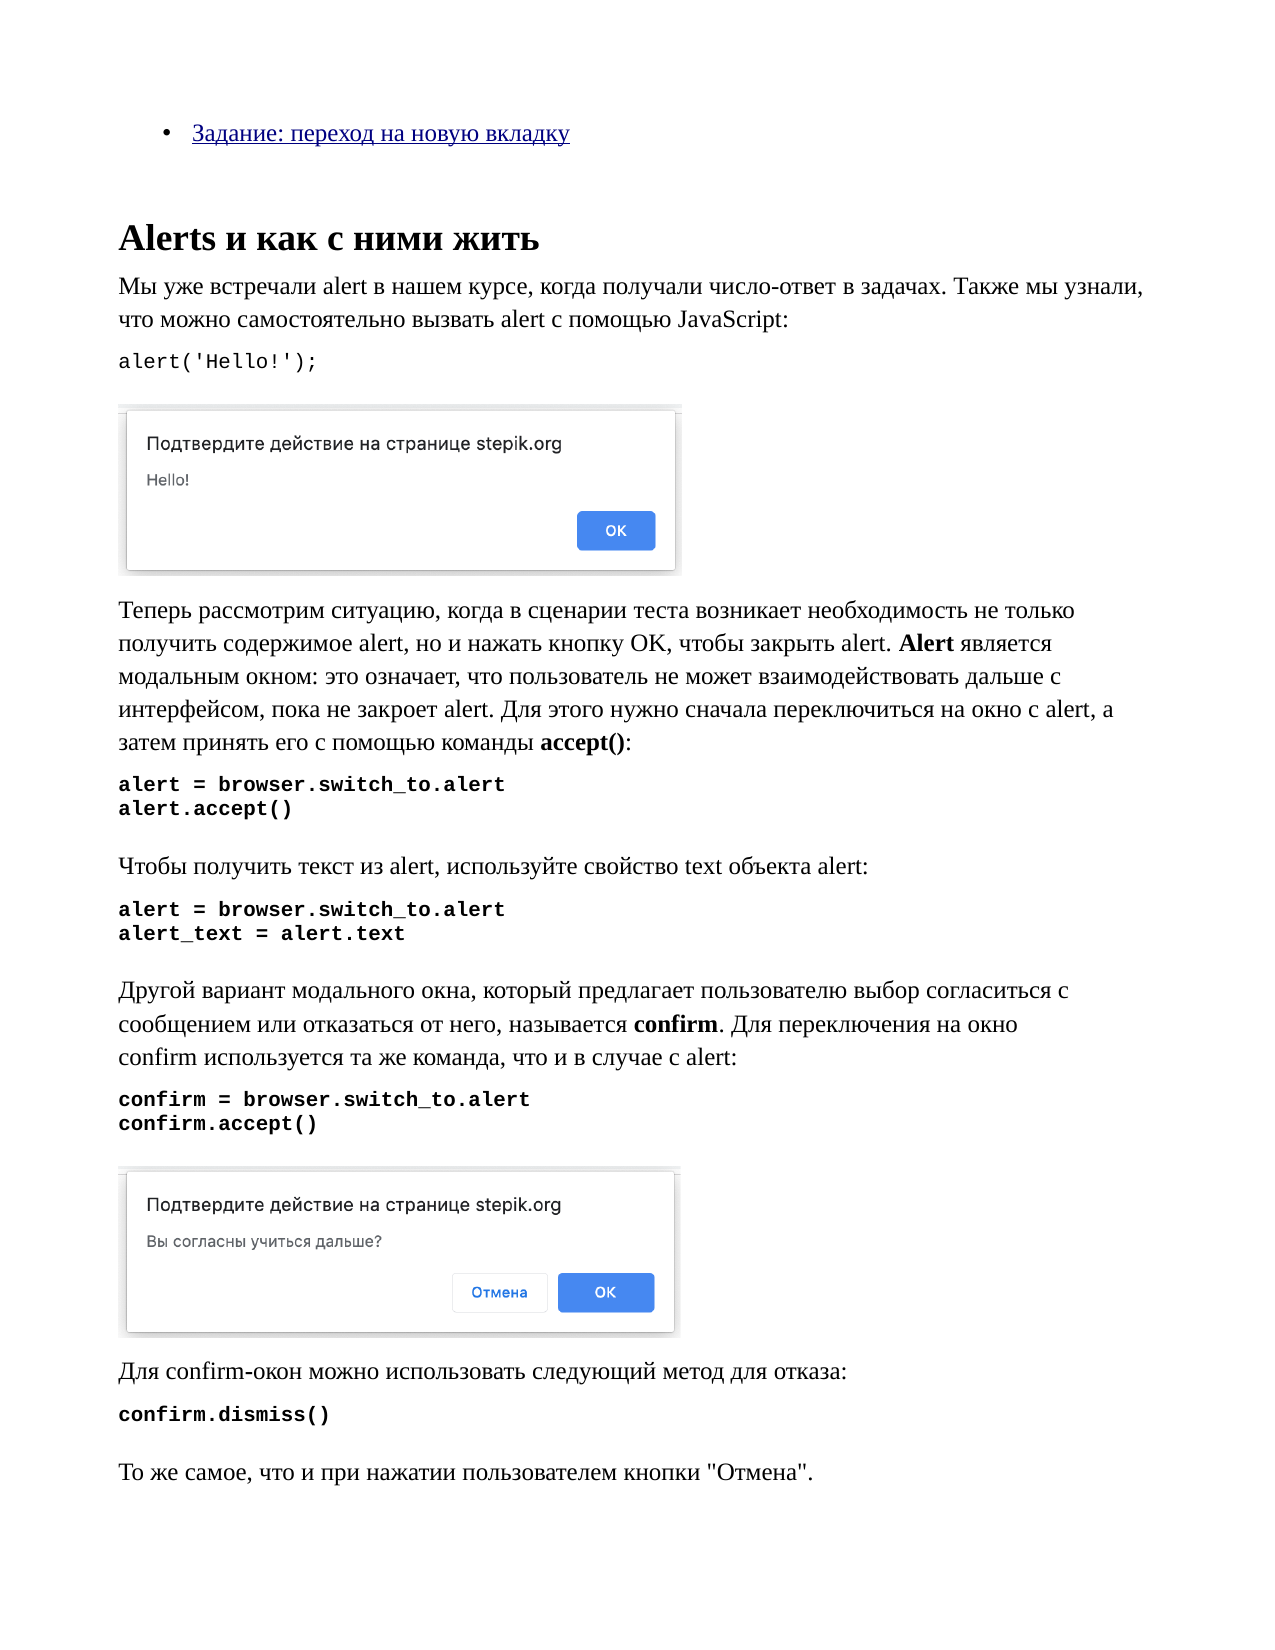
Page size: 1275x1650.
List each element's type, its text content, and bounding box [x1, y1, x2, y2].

text confirm.accept() [118, 1113, 1157, 1137]
text alert = browser.switch_to.alert [118, 774, 1157, 798]
subtitle Alerts и как с ними жить [118, 215, 1157, 258]
text alert('Hello!'); [118, 352, 1157, 375]
text Для confirm-окон можно использовать следующий метод для отказа: [118, 1356, 1157, 1385]
text alert.accept() [118, 798, 1157, 822]
text Теперь рассмотрим ситуацию, когда в сценарии теста возникает необходимость не только получить содержимое alert, но и нажать кнопку OK, чтобы закрыть alert. Alert является модальным окном: это означает, что пользователь не может взаимодействовать дальше с интерфейсом, пока не закроет alert. Для этого нужно сначала переключиться на окно с alert, а затем принять его с помощью команды accept(): [118, 595, 1157, 756]
picture [118, 404, 682, 576]
text alert = browser.switch_to.alert [118, 899, 1157, 922]
text Чтобы получить текст из alert, используйте свойство text объекта alert: [118, 851, 1157, 880]
list Задание: переход на новую вкладку [162, 118, 1157, 147]
text Мы уже встречали alert в нашем курсе, когда получали число-ответ в задачах. Также мы узнали, что можно самостоятельно вызвать alert с помощью JavaScript: [118, 271, 1157, 333]
picture [118, 1166, 681, 1338]
text alert_text = alert.text [118, 922, 1157, 946]
text confirm.dismiss() [118, 1404, 1157, 1427]
text Другой вариант модального окна, который предлагает пользователю выбор согласиться с сообщением или отказаться от него, называется confirm. Для переключения на окно confirm используется та же команда, что и в случае с alert: [118, 976, 1157, 1070]
text confirm = browser.switch_to.alert [118, 1089, 1157, 1113]
text То же самое, что и при нажатии пользователем кнопки "Отмена". [118, 1457, 1157, 1486]
